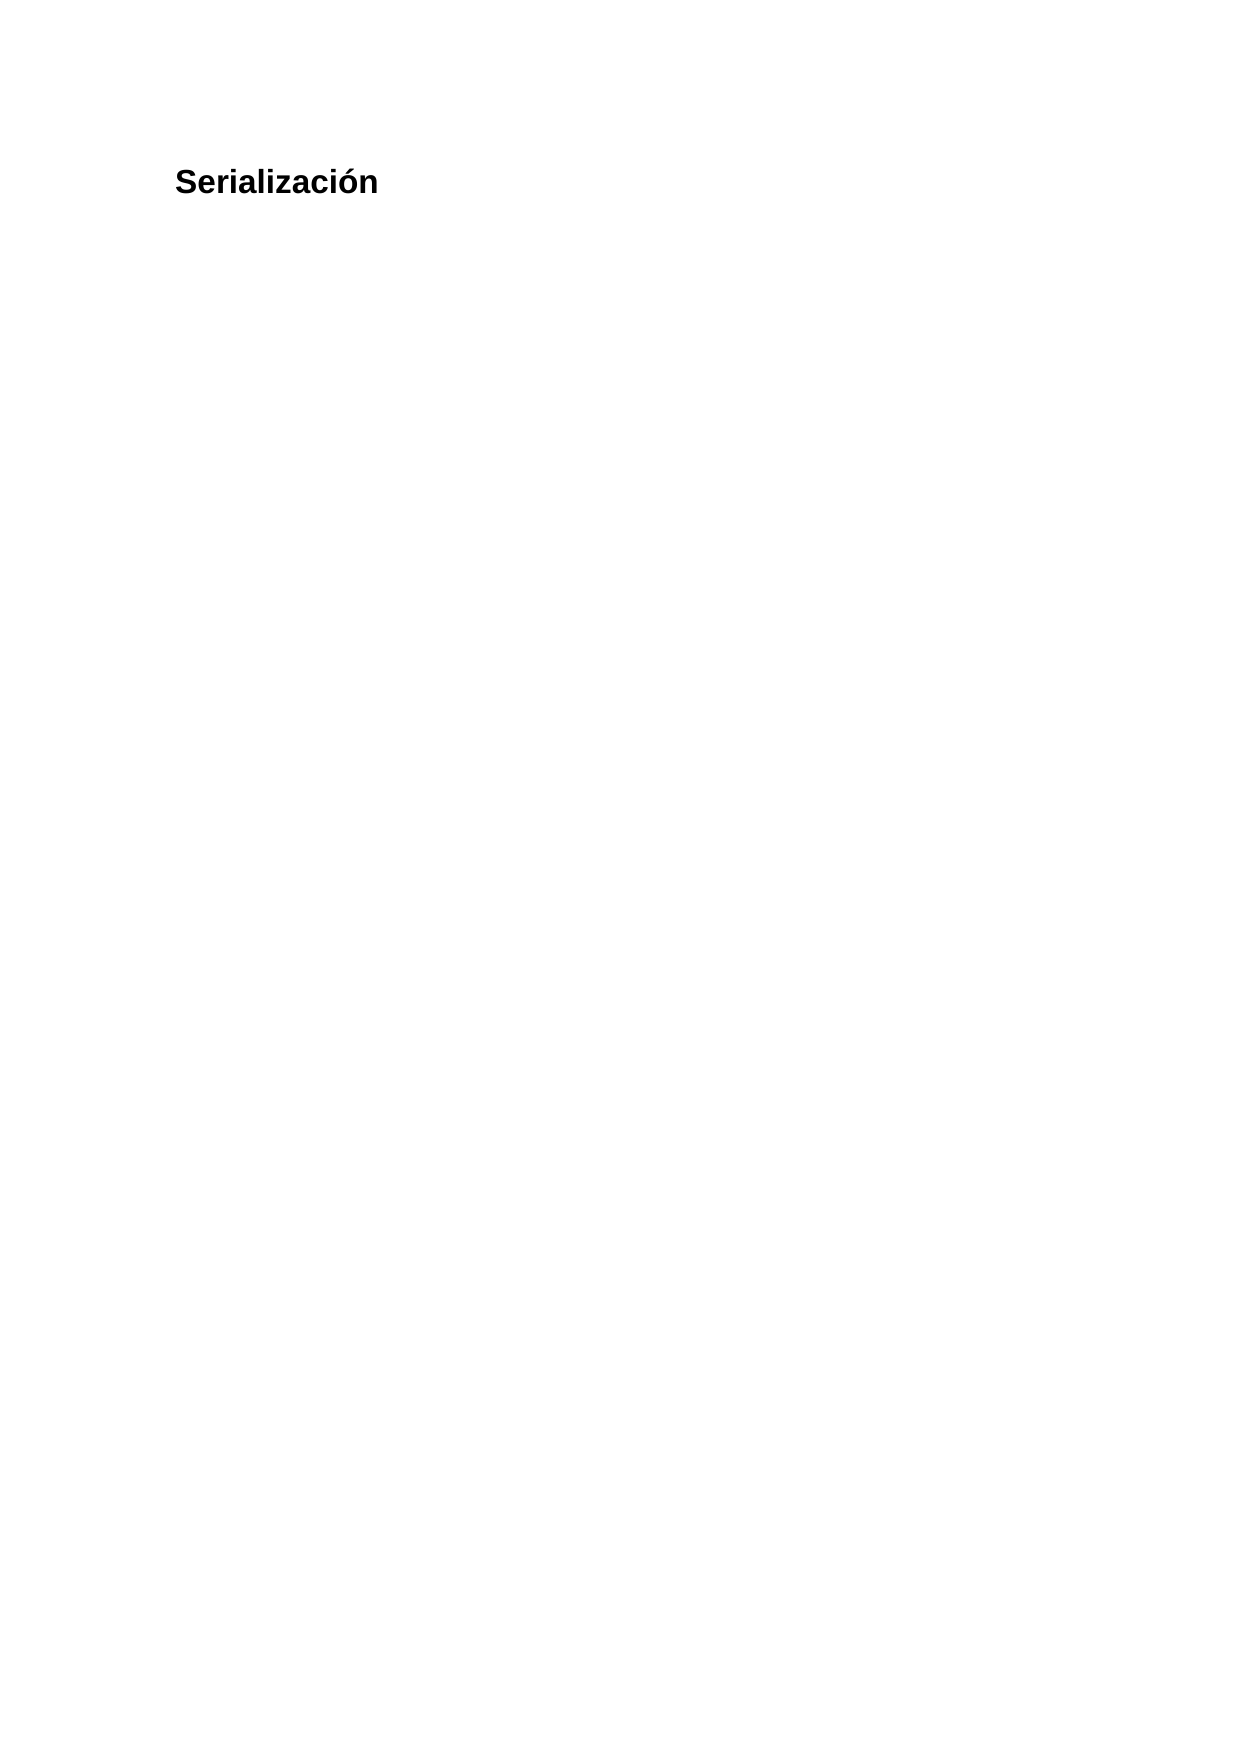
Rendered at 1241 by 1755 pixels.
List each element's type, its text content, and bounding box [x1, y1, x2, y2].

subtitle Serialización [175, 162, 1065, 201]
